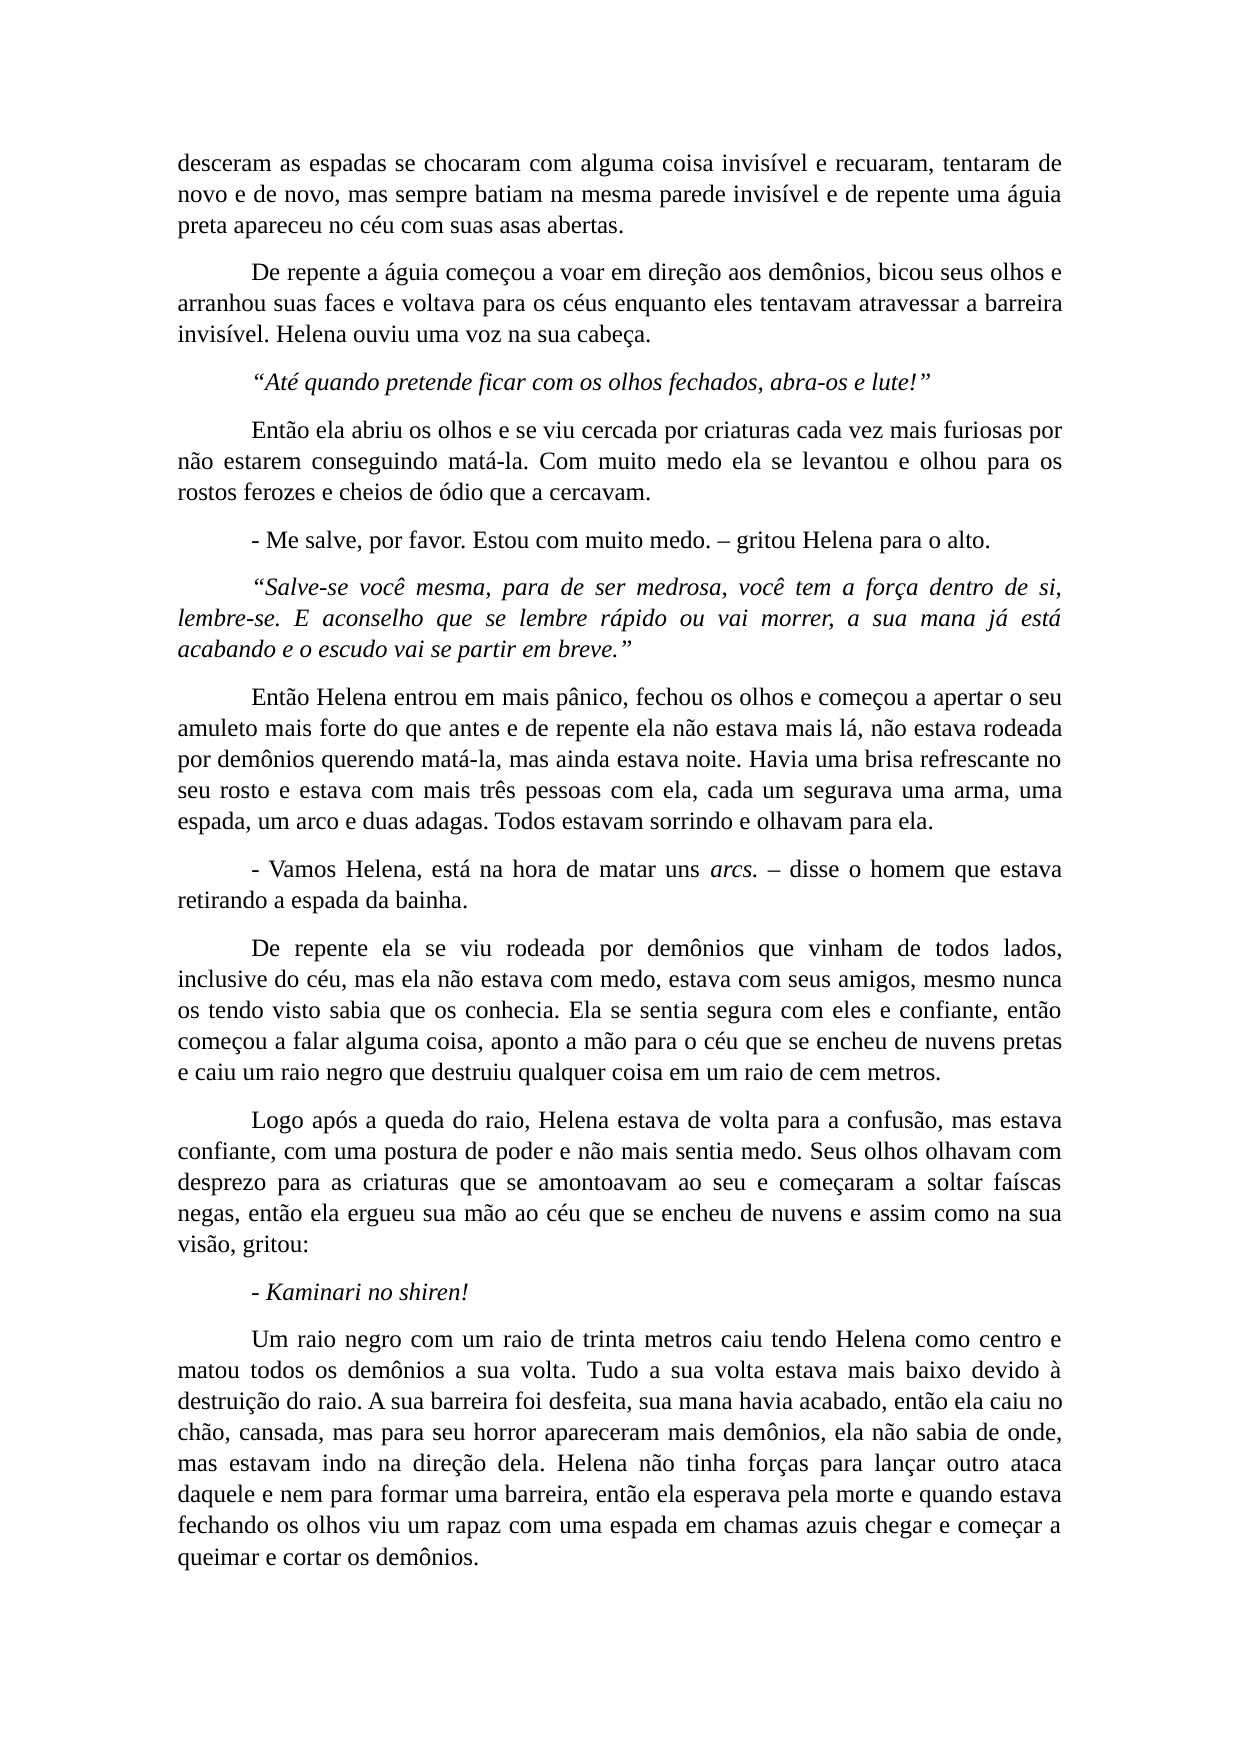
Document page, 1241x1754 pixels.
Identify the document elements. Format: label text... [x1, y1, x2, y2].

text Então ela abriu os olhos e se viu cercada por criaturas cada vez mais furiosas por não estarem conseguindo matá-la. Com muito medo ela se levantou e olhou para os rostos ferozes e cheios de ódio que a cercavam. [177, 415, 1063, 506]
text “Salve-se você mesma, para de ser medrosa, você tem a força dentro de si, lembre-se. E aconselho que se lembre rápido ou vai morrer, a sua mana já está acabando e o escudo vai se partir em breve.” [177, 572, 1063, 663]
text De repente ela se viu rodeada por demônios que vinham de todos lados, inclusive do céu, mas ela não estava com medo, estava com seus amigos, mesmo nunca os tendo visto sabia que os conhecia. Ela se sentia segura com eles e confiante, então começou a falar alguma coisa, aponto a mão para o céu que se encheu de nuvens pretas e caiu um raio negro que destruiu qualquer coisa em um raio de cem metros. [177, 933, 1063, 1086]
text Um raio negro com um raio de trinta metros caiu tendo Helena como centro e matou todos os demônios a sua volta. Tudo a sua volta estava mais baixo devido à destruição do raio. A sua barreira foi desfeita, sua mana havia acabado, então ela caiu no chão, cansada, mas para seu horror apareceram mais demônios, ela não sabia de onde, mas estavam indo na direção dela. Helena não tinha forças para lançar outro ataca daquele e nem para formar uma barreira, então ela esperava pela morte e quando estava fechando os olhos viu um rapaz com uma espada em chamas azuis chegar e começar a queimar e cortar os demônios. [177, 1324, 1063, 1570]
text Então Helena entrou em mais pânico, fechou os olhos e começou a apertar o seu amuleto mais forte do que antes e de repente ela não estava mais lá, não estava rodeada por demônios querendo matá-la, mas ainda estava noite. Havia uma brisa refrescante no seu rosto e estava com mais três pessoas com ela, cada um segurava uma arma, uma espada, um arco e duas adagas. Todos estavam sorrindo e olhavam para ela. [177, 682, 1063, 835]
text desceram as espadas se chocaram com alguma coisa invisível e recuaram, tentaram de novo e de novo, mas sempre batiam na mesma parede invisível e de repente uma águia preta apareceu no céu com suas asas abertas. [177, 148, 1063, 238]
text - Me salve, por favor. Estou com muito medo. – gritou Helena para o alto. [177, 525, 1063, 553]
text - Vamos Helena, está na hora de matar uns arcs. – disse o homem que estava retirando a espada da bainha. [177, 854, 1063, 914]
text De repente a águia começou a voar em direção aos demônios, bicou seus olhos e arranhou suas faces e voltava para os céus enquanto eles tentavam atravessar a barreira invisível. Helena ouviu uma voz na sua cabeça. [177, 257, 1063, 348]
text Logo após a queda do raio, Helena estava de volta para a confusão, mas estava confiante, com uma postura de poder e não mais sentia medo. Seus olhos olhavam com desprezo para as criaturas que se amontoavam ao seu e começaram a soltar faíscas negas, então ela ergueu sua mão ao céu que se encheu de nuvens e assim como na sua visão, gritou: [177, 1105, 1063, 1258]
text “Até quando pretende ficar com os olhos fechados, abra-os e lute!” [177, 367, 1063, 396]
text - Kaminari no shiren! [177, 1277, 1063, 1305]
